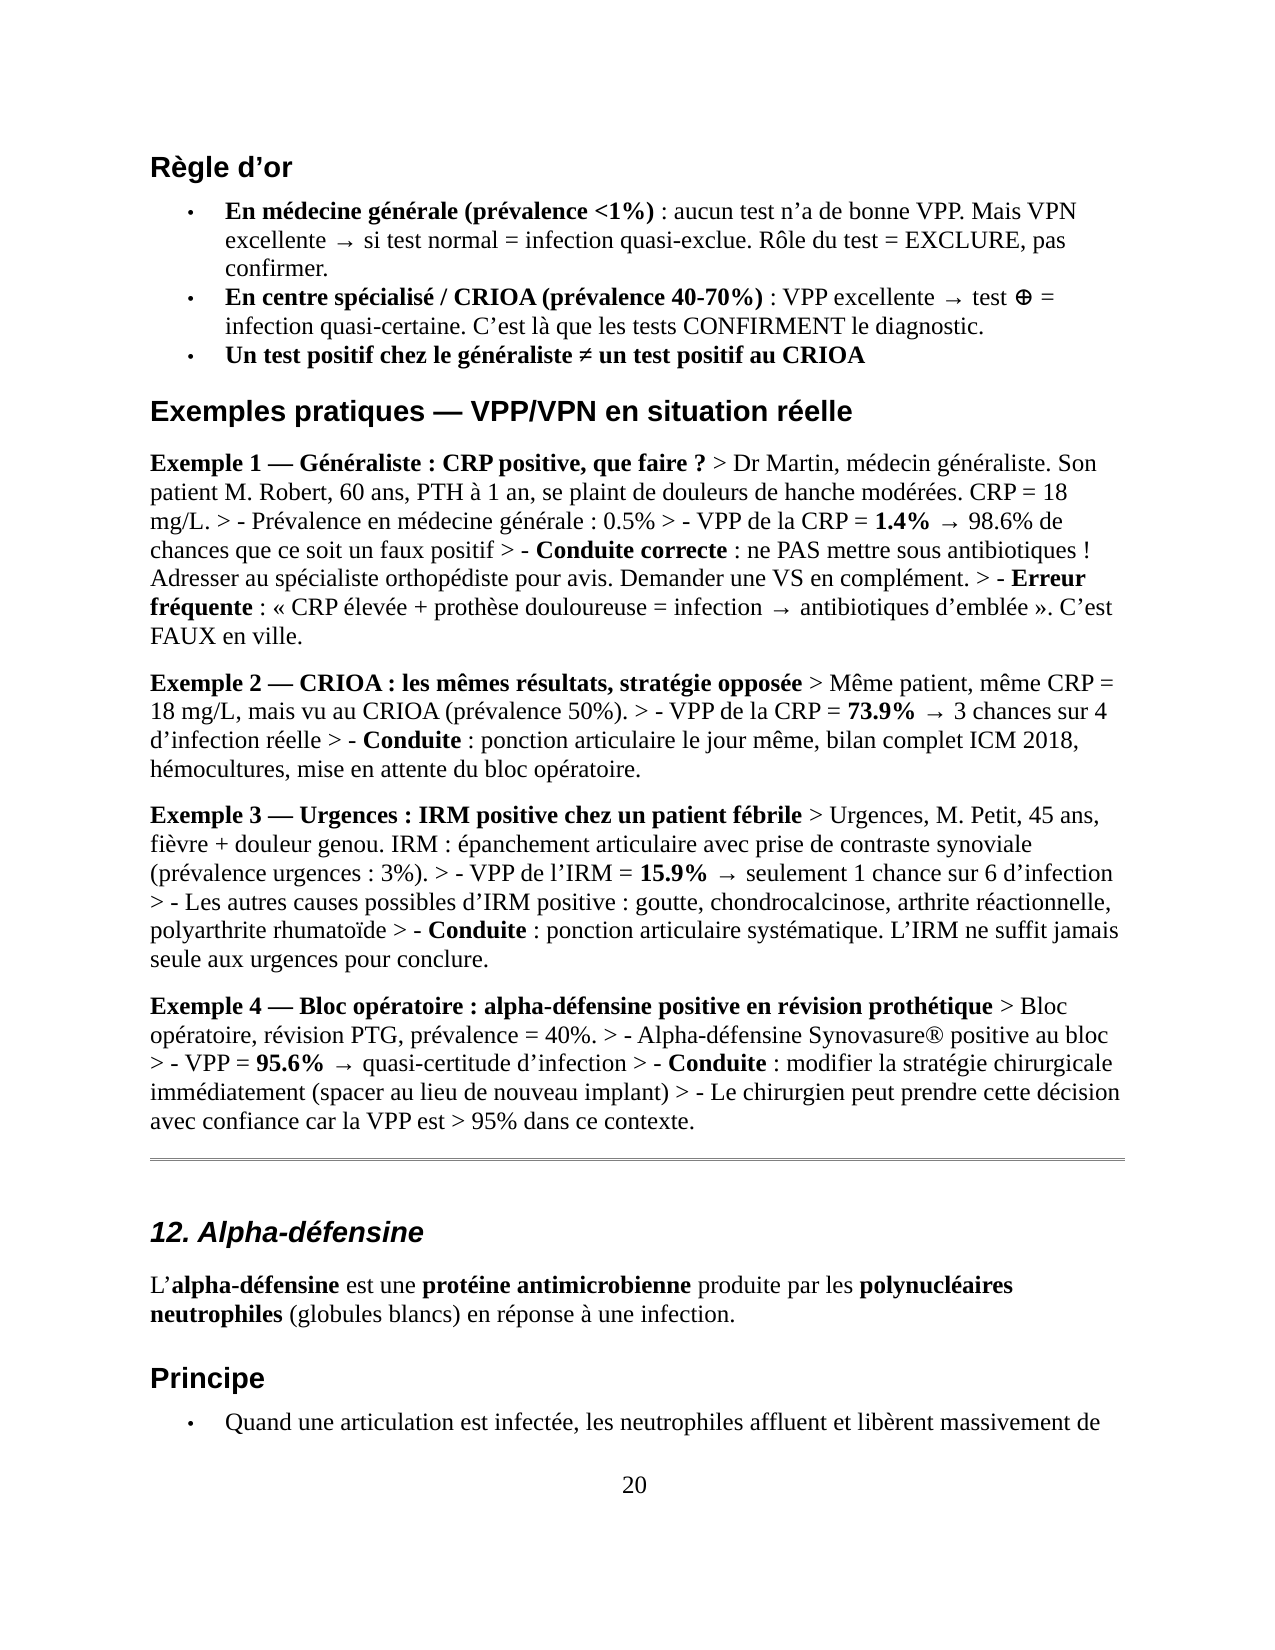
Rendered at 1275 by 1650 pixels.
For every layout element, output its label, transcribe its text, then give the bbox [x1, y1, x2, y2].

list Un test positif chez le généraliste ≠ un test positif au CRIOA [187, 340, 1125, 368]
subtitle Règle d’or [150, 150, 1125, 183]
text Exemple 3 — Urgences : IRM positive chez un patient fébrile > Urgences, M. Petit, 45 ans, fièvre + douleur genou. IRM : épanchement articulaire avec prise de contraste synoviale (prévalence urgences : 3%). > - VPP de l’IRM = 15.9% → seulement 1 chance sur 6 d’infection > - Les autres causes possibles d’IRM positive : goutte, chondrocalcinose, arthrite réactionnelle, polyarthrite rhumatoïde > - Conduite : ponction articulaire systématique. L’IRM ne suffit jamais seule aux urgences pour conclure. [150, 801, 1125, 973]
text Exemple 4 — Bloc opératoire : alpha-défensine positive en révision prothétique > Bloc opératoire, révision PTG, prévalence = 40%. > - Alpha-défensine Synovasure® positive au bloc > - VPP = 95.6% → quasi-certitude d’infection > - Conduite : modifier la stratégie chirurgicale immédiatement (spacer au lieu de nouveau implant) > - Le chirurgien peut prendre cette décision avec confiance car la VPP est > 95% dans ce contexte. [150, 991, 1125, 1135]
subtitle Principe [150, 1361, 1125, 1395]
list En centre spécialisé / CRIOA (prévalence 40-70%) : VPP excellente → test ⊕ = infection quasi-certaine. C’est là que les tests CONFIRMENT le diagnostic. [187, 282, 1125, 340]
subtitle Exemples pratiques — VPP/VPN en situation réelle [150, 393, 1125, 427]
list Quand une articulation est infectée, les neutrophiles affluent et libèrent massivement de [187, 1407, 1125, 1436]
text Exemple 2 — CRIOA : les mêmes résultats, stratégie opposée > Même patient, même CRP = 18 mg/L, mais vu au CRIOA (prévalence 50%). > - VPP de la CRP = 73.9% → 3 chances sur 4 d’infection réelle > - Conduite : ponction articulaire le jour même, bilan complet ICM 2018, hémocultures, mise en attente du bloc opératoire. [150, 668, 1125, 783]
list En médecine générale (prévalence <1%) : aucun test n’a de bonne VPP. Mais VPN excellente → si test normal = infection quasi-exclue. Rôle du test = EXCLURE, pas confirmer. [187, 196, 1125, 282]
subtitle 12. Alpha-défensine [150, 1215, 1125, 1248]
text L’alpha-défensine est une protéine antimicrobienne produite par les polynucléaires neutrophiles (globules blancs) en réponse à une infection. [150, 1270, 1125, 1327]
text Exemple 1 — Généraliste : CRP positive, que faire ? > Dr Martin, médecin généraliste. Son patient M. Robert, 60 ans, PTH à 1 an, se plaint de douleurs de hanche modérées. CRP = 18 mg/L. > - Prévalence en médecine générale : 0.5% > - VPP de la CRP = 1.4% → 98.6% de chances que ce soit un faux positif > - Conduite correcte : ne PAS mettre sous antibiotiques ! Adresser au spécialiste orthopédiste pour avis. Demander une VS en complément. > - Erreur fréquente : « CRP élevée + prothèse douloureuse = infection → antibiotiques d’emblée ». C’est FAUX en ville. [150, 448, 1125, 650]
